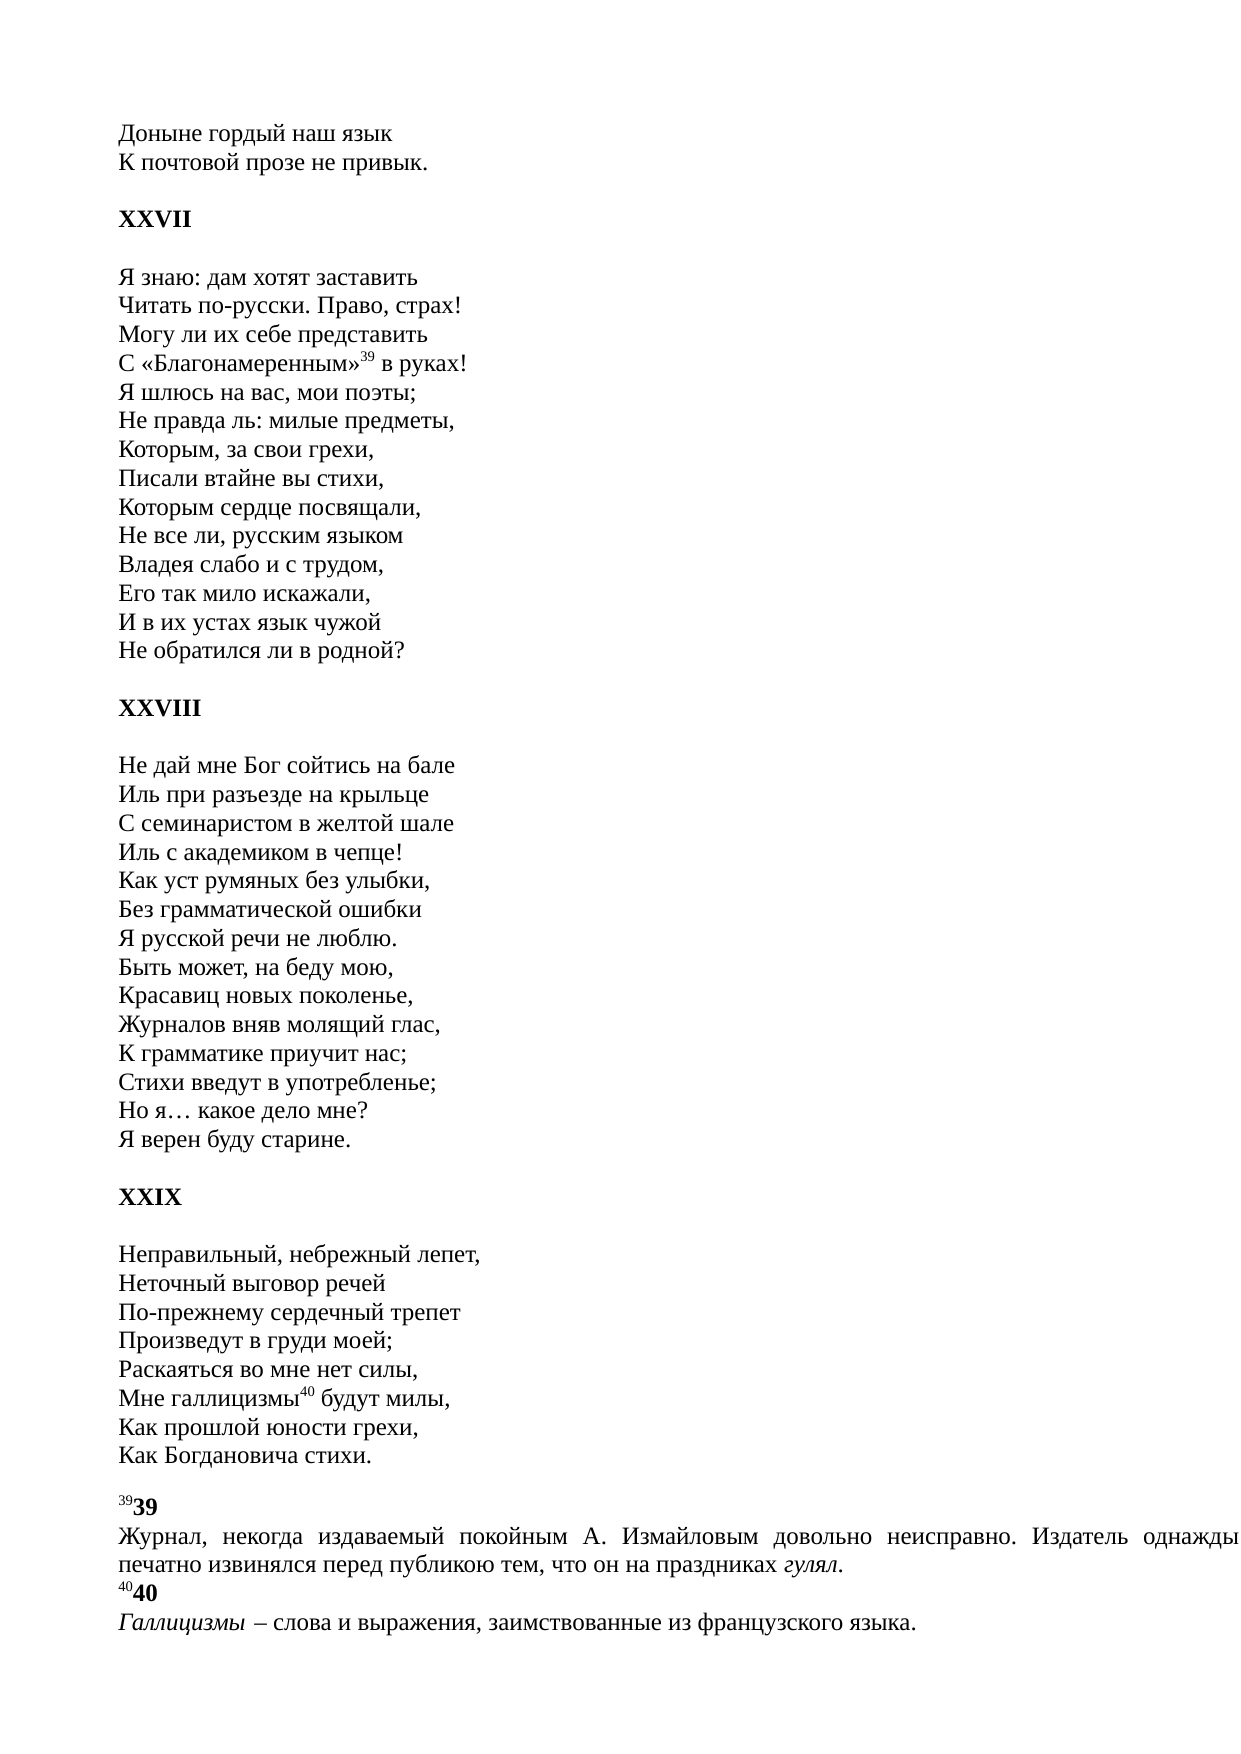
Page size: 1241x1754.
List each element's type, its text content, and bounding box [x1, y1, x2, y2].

text Не обратился ли в родной? [118, 636, 1240, 664]
text Могу ли их себе представить [118, 319, 1240, 348]
subtitle XXIX [118, 1182, 1240, 1211]
subtitle XXVIII [118, 693, 1240, 722]
text Галлицизмы – слова и выражения, заимствованные из французского языка. [118, 1607, 1240, 1636]
text Иль с академиком в чепце! [118, 837, 1240, 866]
text К грамматике приучит нас; [118, 1038, 1240, 1067]
text Неправильный, небрежный лепет, [118, 1239, 1240, 1268]
text Без грамматической ошибки [118, 894, 1240, 923]
text Раскаяться во мне нет силы, [118, 1354, 1240, 1383]
text Я шлюсь на вас, мои поэты; [118, 377, 1240, 406]
text Я верен буду старине. [118, 1124, 1240, 1153]
text Его так мило искажали, [118, 578, 1240, 607]
text Произведут в груди моей; [118, 1326, 1240, 1354]
text Не дай мне Бог сойтись на бале [118, 751, 1240, 779]
text Как Богдановича стихи. [118, 1441, 1240, 1469]
text Но я… какое дело мне? [118, 1096, 1240, 1124]
text Иль при разъезде на крыльце [118, 779, 1240, 808]
text Журналов вняв молящий глас, [118, 1009, 1240, 1038]
text С семинаристом в желтой шале [118, 808, 1240, 837]
subtitle XXVII [118, 204, 1240, 233]
text Владея слабо и с трудом, [118, 549, 1240, 578]
text Которым сердце посвящали, [118, 492, 1240, 521]
text Я знаю: дам хотят заставить [118, 262, 1240, 291]
text Как прошлой юности грехи, [118, 1412, 1240, 1441]
text Быть может, на беду мою, [118, 952, 1240, 981]
text И в их устах язык чужой [118, 607, 1240, 636]
text Журнал, некогда издаваемый покойным А. Измайловым довольно неисправно. Издатель однажды печатно извинялся перед публикою тем, что он на праздниках гулял. [118, 1521, 1240, 1578]
text 40 [118, 1578, 1240, 1607]
text Не все ли, русским языком [118, 521, 1240, 549]
text Доныне гордый наш язык [118, 118, 1240, 147]
text Я русской речи не люблю. [118, 923, 1240, 952]
text Мне галлицизмы будут милы, [118, 1383, 1240, 1412]
text Писали втайне вы стихи, [118, 463, 1240, 492]
text Стихи введут в употребленье; [118, 1067, 1240, 1096]
text По-прежнему сердечный трепет [118, 1297, 1240, 1326]
text Неточный выговор речей [118, 1268, 1240, 1297]
text Красавиц новых поколенье, [118, 981, 1240, 1009]
text К почтовой прозе не привык. [118, 147, 1240, 176]
text Читать по-русски. Право, страх! [118, 291, 1240, 319]
text Как уст румяных без улыбки, [118, 866, 1240, 894]
text С «Благонамеренным» в руках! [118, 348, 1240, 377]
text 39 [118, 1492, 1240, 1521]
text Не правда ль: милые предметы, [118, 406, 1240, 434]
text Которым, за свои грехи, [118, 434, 1240, 463]
